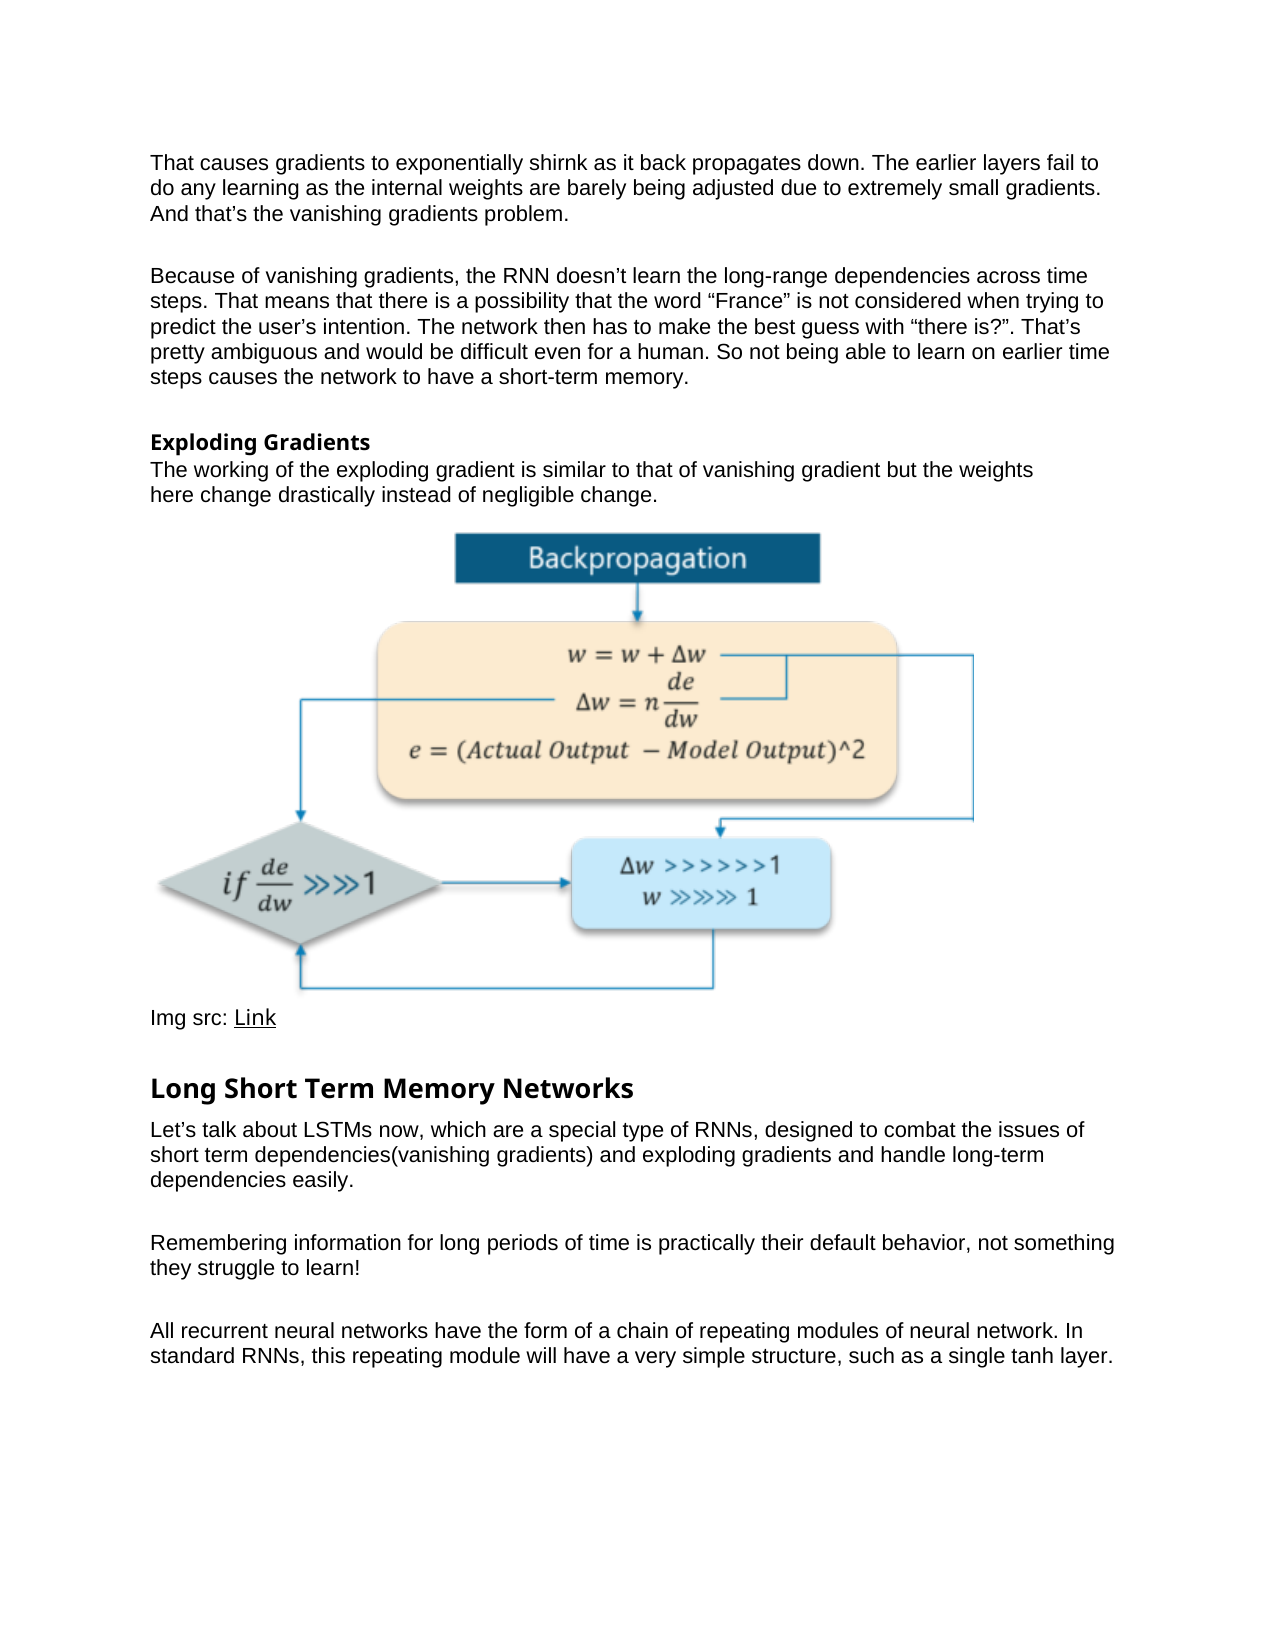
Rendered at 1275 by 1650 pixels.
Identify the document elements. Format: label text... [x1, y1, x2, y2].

text Because of vanishing gradients, the RNN doesn’t learn the long-range dependencies across time steps. That means that there is a possibility that the word “France” is not considered when trying to predict the user’s intention. The network then has to make the best guess with “there is?”. That’s pretty ambiguous and would be difficult even for a human. So not being able to learn on earlier time steps causes the network to have a short-term memory. [150, 263, 1125, 389]
text Exploding Gradients The working of the exploding gradient is similar to that of vanishing gradient but the weights here change drastically instead of negligible change. [150, 427, 1125, 507]
subtitle Long Short Term Memory Networks [150, 1069, 1125, 1106]
text Img src: Link [150, 507, 1125, 1031]
text Let’s talk about LSTMs now, which are a special type of RNNs, designed to combat the issues of short term dependencies(vanishing gradients) and exploding gradients and handle long-term dependencies easily. [150, 1116, 1125, 1192]
text That causes gradients to exponentially shirnk as it back propagates down. The earlier layers fail to do any learning as the internal weights are barely being adjusted due to extremely small gradients. And that’s the vanishing gradients problem. [150, 150, 1125, 226]
text Remembering information for long periods of time is practically their default behavior, not something they struggle to learn! [150, 1229, 1125, 1280]
text All recurrent neural networks have the form of a chain of repeating modules of neural network. In standard RNNs, this repeating module will have a very simple structure, such as a single tanh layer. [150, 1317, 1125, 1368]
